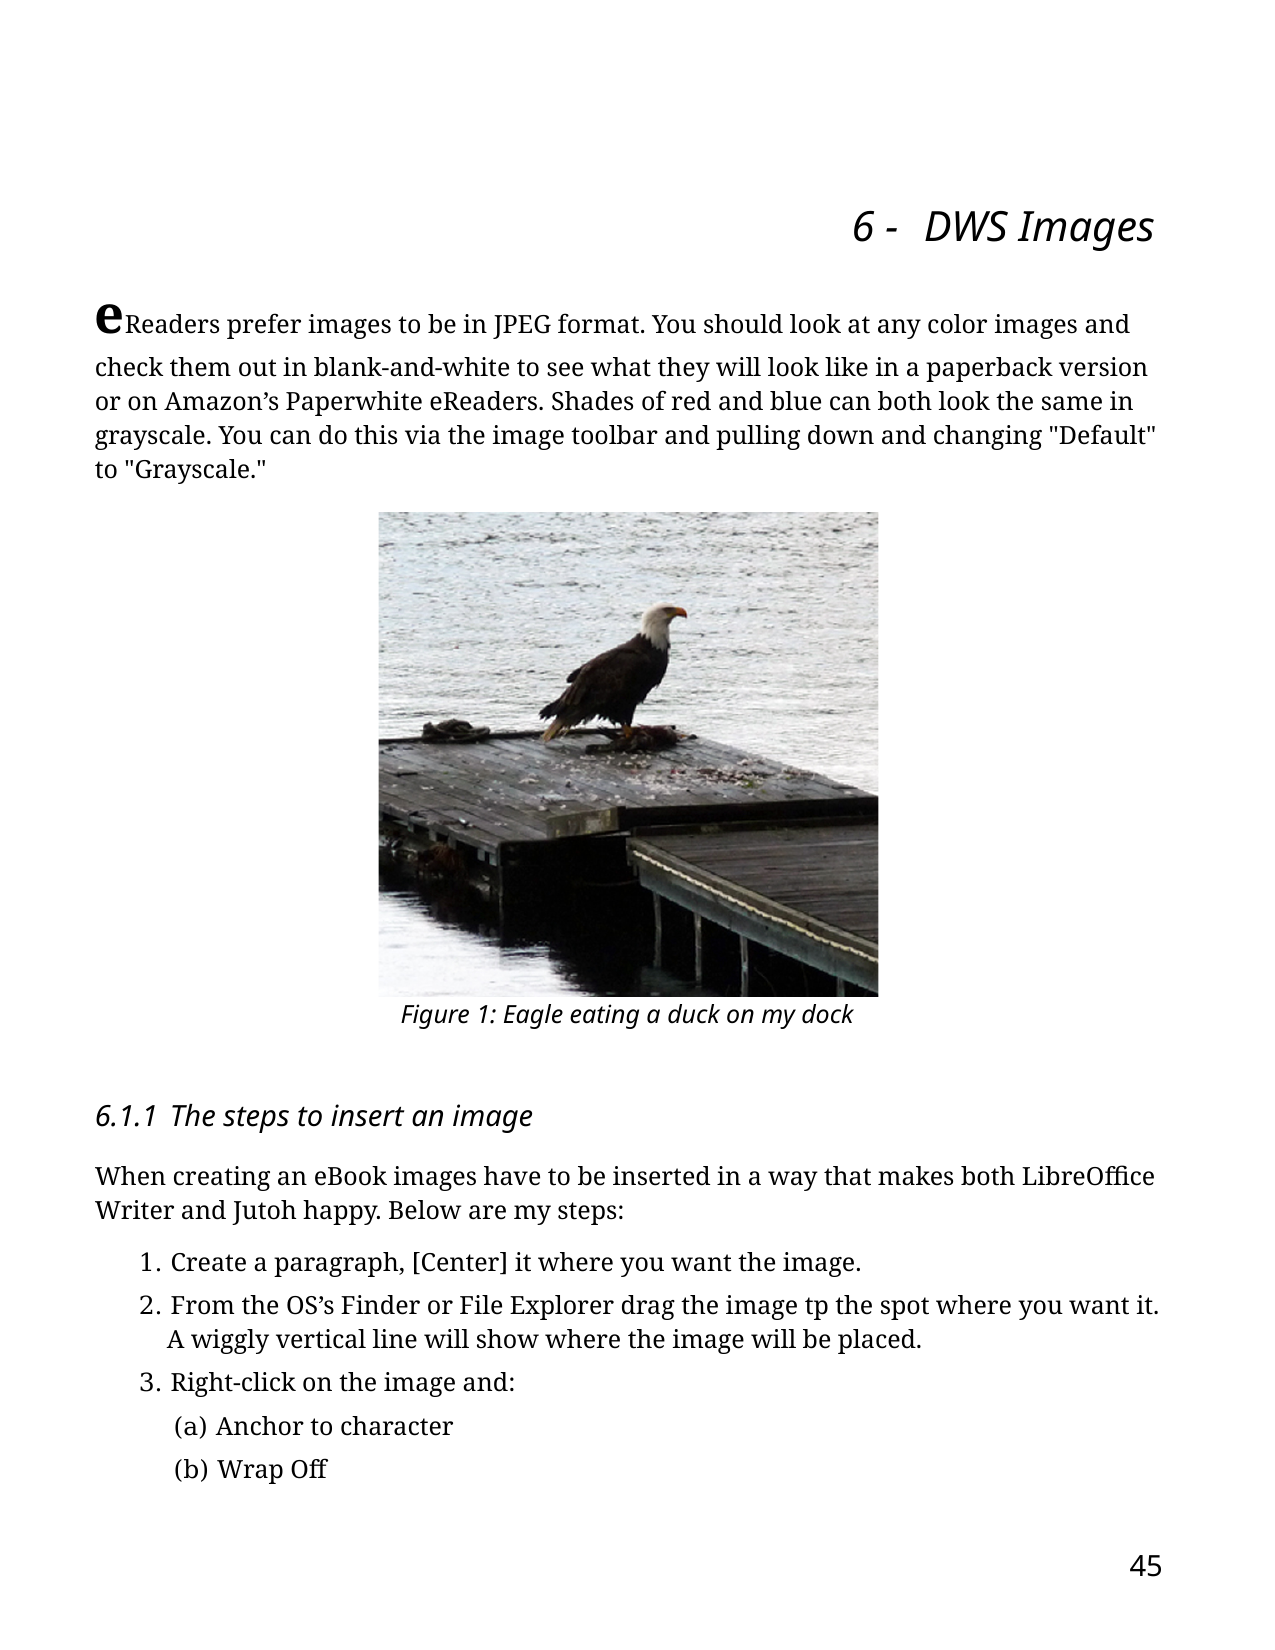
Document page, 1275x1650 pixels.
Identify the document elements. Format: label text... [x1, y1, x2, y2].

text eReaders prefer images to be in JPEG format. You should look at any color images and check them out in blank-and-white to see what they will look like in a paperback version or on Amazon’s Paperwhite eReaders. Shades of red and blue can both look the same in grayscale. You can do this via the image toolbar and pulling down and changing "Default" to "Grayscale." [94, 278, 1162, 486]
text When creating an eBook images have to be inserted in a way that makes both LibreOffice Writer and Jutoh happy. Below are my steps: [94, 1158, 1162, 1227]
list Right-click on the image and: [131, 1365, 1162, 1399]
subtitle The steps to insert an image [94, 1095, 1162, 1134]
list Wrap Off [165, 1451, 1162, 1485]
list Create a paragraph, [Center] it where you want the image. [131, 1245, 1162, 1279]
list From the OS’s Finder or File Explorer drag the image tp the spot where you want it. A wiggly vertical line will show where the image will be placed. [131, 1288, 1162, 1356]
text Figure 1: Eagle eating a duck on my dock [378, 997, 878, 1031]
picture [378, 512, 879, 997]
subtitle DWS Images [94, 194, 1162, 257]
list Anchor to character [165, 1408, 1162, 1442]
